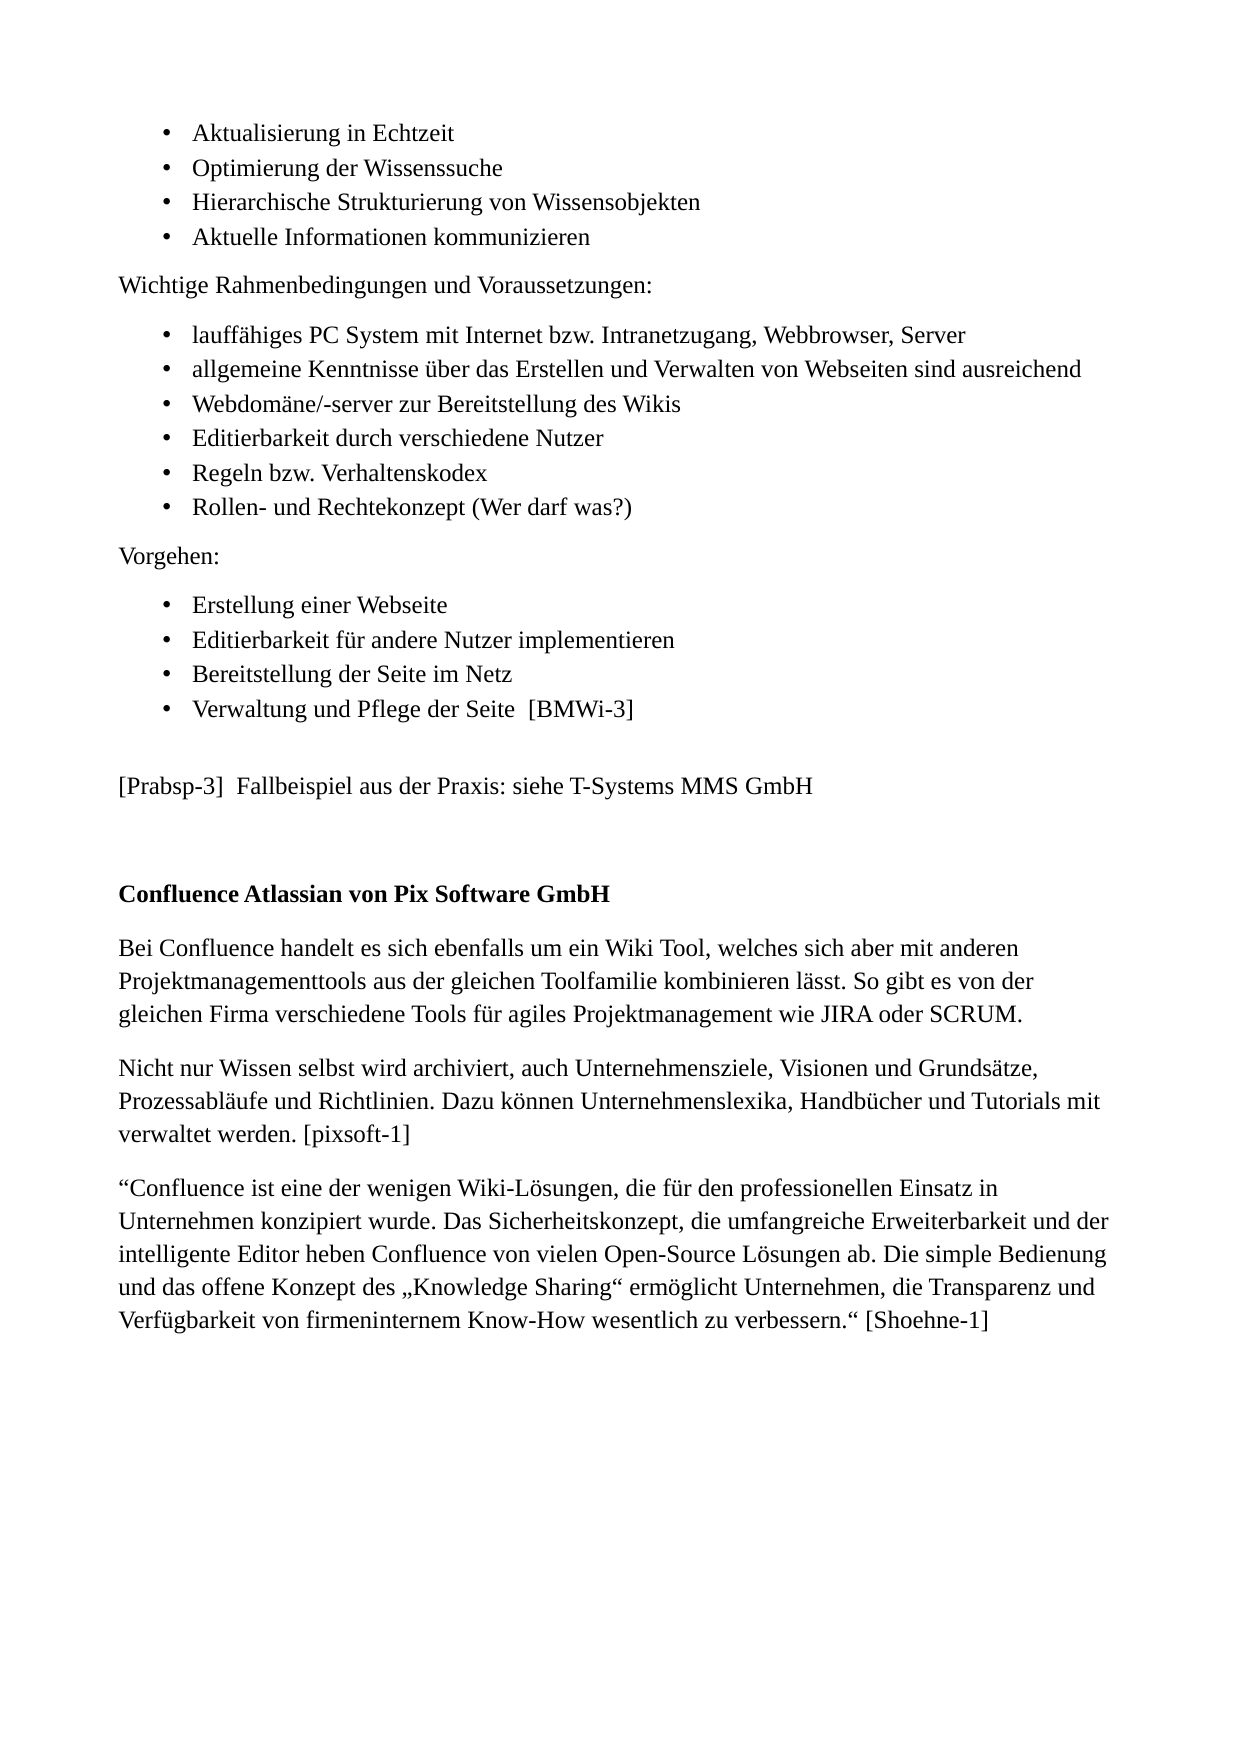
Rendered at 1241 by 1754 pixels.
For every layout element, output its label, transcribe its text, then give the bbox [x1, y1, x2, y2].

list Erstellung einer Webseite [162, 590, 1122, 619]
text Bei Confluence handelt es sich ebenfalls um ein Wiki Tool, welches sich aber mit anderen Projektmanagementtools aus der gleichen Toolfamilie kombinieren lässt. So gibt es von der gleichen Firma verschiedene Tools für agiles Projektmanagement wie JIRA oder SCRUM. [118, 933, 1122, 1028]
list Optimierung der Wissenssuche [162, 153, 1122, 181]
list Editierbarkeit für andere Nutzer implementieren [162, 625, 1122, 653]
list Aktualisierung in Echtzeit [162, 118, 1122, 147]
text Wichtige Rahmenbedingungen und Voraussetzungen: [118, 271, 1122, 299]
list Bereitstellung der Seite im Netz [162, 659, 1122, 688]
text “Confluence ist eine der wenigen Wiki-Lösungen, die für den professionellen Einsatz in Unternehmen konzipiert wurde. Das Sicherheitskonzept, die umfangreiche Erweiterbarkeit und der intelligente Editor heben Confluence von vielen Open-Source Lösungen ab. Die simple Bedienung und das offene Konzept des „Knowledge Sharing“ ermöglicht Unternehmen, die Transparenz und Verfügbarkeit von firmeninternem Know-How wesentlich zu verbessern.“ [Shoehne-1] [118, 1173, 1122, 1334]
list Aktuelle Informationen kommunizieren [162, 222, 1122, 250]
text Vorgehen: [118, 541, 1122, 570]
text Nicht nur Wissen selbst wird archiviert, auch Unternehmensziele, Visionen und Grundsätze, Prozessabläufe und Richtlinien. Dazu können Unternehmenslexika, Handbücher und Tutorials mit verwaltet werden. [pixsoft-1] [118, 1053, 1122, 1148]
list Editierbarkeit durch verschiedene Nutzer [162, 423, 1122, 452]
text Confluence Atlassian von Pix Software GmbH [118, 879, 1122, 908]
list lauffähiges PC System mit Internet bzw. Intranetzugang, Webbrowser, Server [162, 320, 1122, 348]
list Webdomäne/-server zur Bereitstellung des Wikis [162, 389, 1122, 417]
list allgemeine Kenntnisse über das Erstellen und Verwalten von Webseiten sind ausreichend [162, 354, 1122, 383]
text [Prabsp-3] Fallbeispiel aus der Praxis: siehe T-Systems MMS GmbH [118, 771, 1122, 800]
list Rollen- und Rechtekonzept (Wer darf was?) [162, 492, 1122, 521]
list Verwaltung und Pflege der Seite [BMWi-3] [162, 694, 1122, 722]
list Hierarchische Strukturierung von Wissensobjekten [162, 187, 1122, 216]
list Regeln bzw. Verhaltenskodex [162, 458, 1122, 486]
